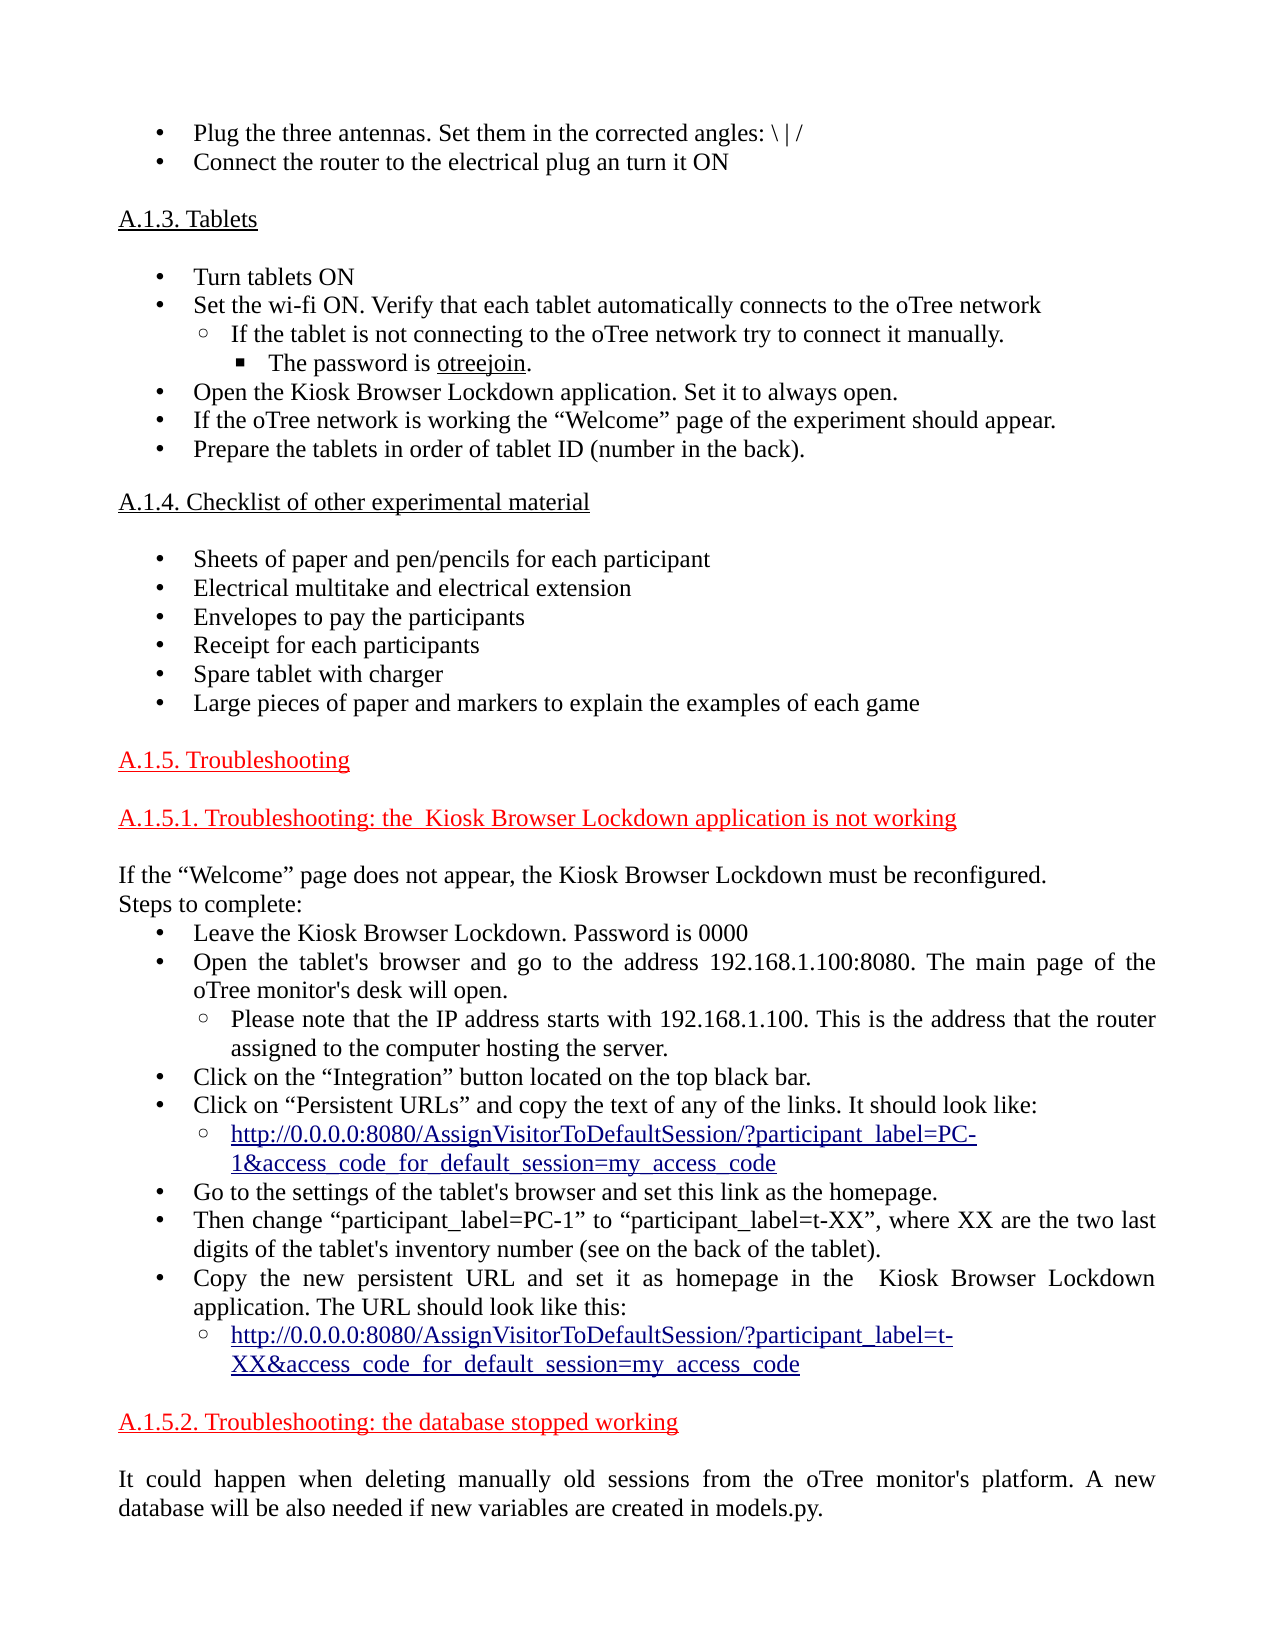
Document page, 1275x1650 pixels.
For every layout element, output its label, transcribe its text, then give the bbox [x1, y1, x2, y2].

text Steps to complete: [118, 889, 1157, 918]
text A.1.5.1. Troubleshooting: the Kiosk Browser Lockdown application is not working [118, 803, 1157, 832]
list Set the wi-fi ON. Verify that each tablet automatically connects to the oTree network [156, 291, 1157, 319]
list Open the tablet's browser and go to the address 192.168.1.100:8080. The main page of the oTree monitor's desk will open. [156, 947, 1157, 1004]
list Turn tablets ON [156, 262, 1157, 291]
list If the oTree network is working the “Welcome” page of the experiment should appear. [156, 406, 1157, 434]
text A.1.4. Checklist of other experimental material [118, 487, 1157, 516]
list Spare tablet with charger [156, 659, 1157, 688]
list Click on the “Integration” button located on the top black bar. [156, 1062, 1157, 1091]
list Envelopes to pay the participants [156, 602, 1157, 631]
text It could happen when deleting manually old sessions from the oTree monitor's platform. A new database will be also needed if new variables are created in models.py. [118, 1464, 1157, 1522]
list http://0.0.0.0:8080/AssignVisitorToDefaultSession/?participant_label=t-XX&access_code_for_default_session=my_access_code [193, 1321, 1157, 1378]
list Then change “participant_label=PC-1” to “participant_label=t-XX”, where XX are the two last digits of the tablet's inventory number (see on the back of the tablet). [156, 1206, 1157, 1263]
list Electrical multitake and electrical extension [156, 573, 1157, 602]
list Sheets of paper and pen/pencils for each participant [156, 544, 1157, 573]
text A.1.5. Troubleshooting [118, 746, 1157, 774]
list The password is otreejoin. [231, 348, 1157, 377]
list Connect the router to the electrical plug an turn it ON [156, 147, 1157, 176]
text A.1.5.2. Troubleshooting: the database stopped working [118, 1407, 1157, 1436]
list Open the Kiosk Browser Lockdown application. Set it to always open. [156, 377, 1157, 406]
list Click on “Persistent URLs” and copy the text of any of the links. It should look like: [156, 1091, 1157, 1119]
list Please note that the IP address starts with 192.168.1.100. This is the address that the router assigned to the computer hosting the server. [193, 1004, 1157, 1062]
list If the tablet is not connecting to the oTree network try to connect it manually. [193, 319, 1157, 348]
list Go to the settings of the tablet's browser and set this link as the homepage. [156, 1177, 1157, 1206]
list Prepare the tablets in order of tablet ID (number in the back). [156, 434, 1157, 463]
text If the “Welcome” page does not appear, the Kiosk Browser Lockdown must be reconfigured. [118, 861, 1157, 889]
list Copy the new persistent URL and set it as homepage in the Kiosk Browser Lockdown application. The URL should look like this: [156, 1263, 1157, 1321]
list Leave the Kiosk Browser Lockdown. Password is 0000 [156, 918, 1157, 947]
list Large pieces of paper and markers to explain the examples of each game [156, 688, 1157, 717]
text A.1.3. Tablets [118, 204, 1157, 233]
list Receipt for each participants [156, 631, 1157, 659]
list http://0.0.0.0:8080/AssignVisitorToDefaultSession/?participant_label=PC-1&access_code_for_default_session=my_access_code [193, 1119, 1157, 1177]
list Plug the three antennas. Set them in the corrected angles: \ | / [156, 118, 1157, 147]
